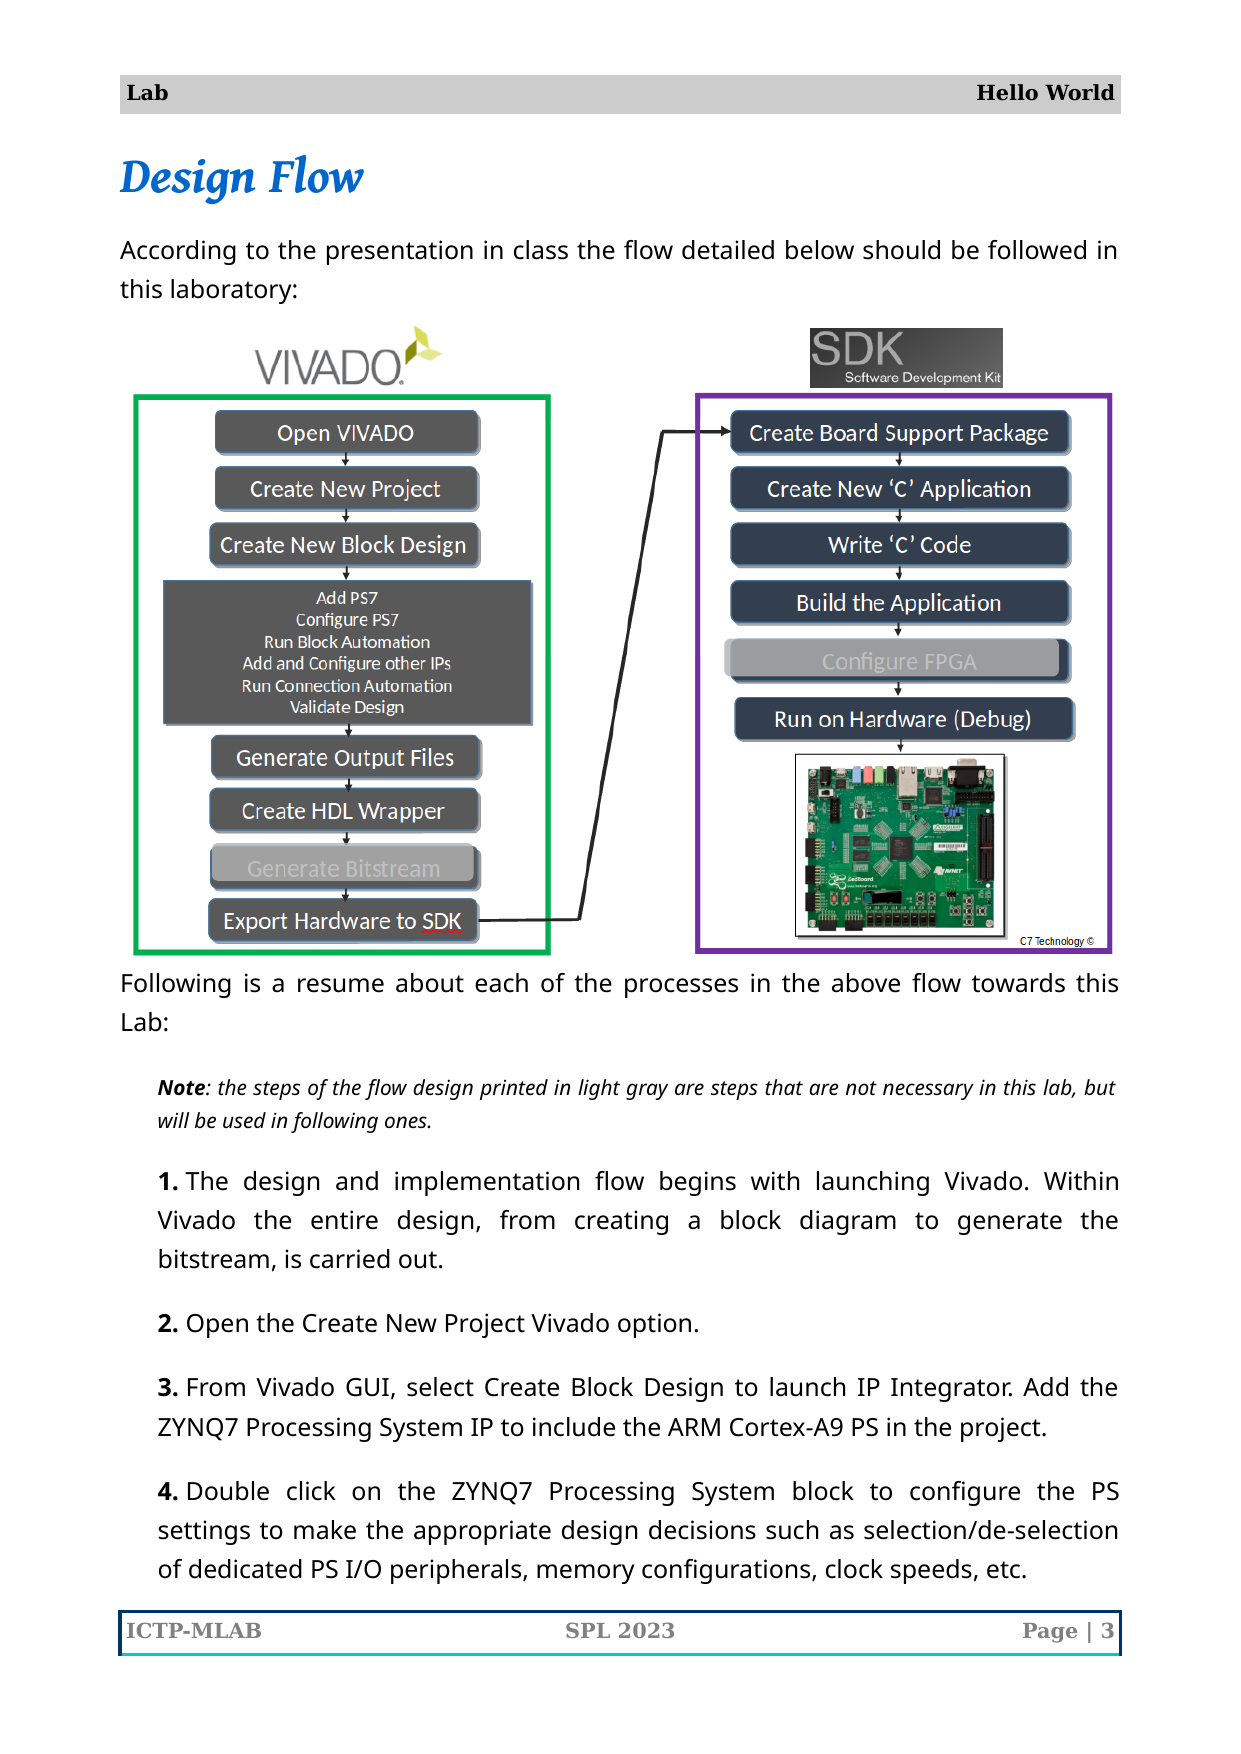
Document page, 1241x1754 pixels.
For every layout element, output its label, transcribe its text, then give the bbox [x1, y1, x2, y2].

text Following is a resume about each of the processes in the above flow towards this Lab: [120, 961, 1121, 1039]
text According to the presentation in class the flow detailed below should be followed in this laboratory: [120, 233, 1121, 306]
list Double click on the ZYNQ7 Processing System block to configure the PS settings to make the appropriate design decisions such as selection/de-selection of dedicated PS I/O peripherals, memory configurations, clock speeds, etc. [157, 1473, 1121, 1586]
list Open the Create New Project Vivado option. [157, 1306, 1121, 1340]
picture [120, 323, 1121, 961]
list The design and implementation flow begins with launching Vivado. Within Vivado the entire design, from creating a block diagram to generate the bitstream, is carried out. [157, 1163, 1121, 1276]
list Note: the steps of the flow design printed in light gray are steps that are not necessary in this lab, but will be used in following ones. [157, 1073, 1121, 1134]
list From Vivado GUI, select Create Block Design to launch IP Integrator. Add the ZYNQ7 Processing System IP to include the ARM Cortex-A9 PS in the project. [157, 1370, 1121, 1443]
subtitle Design Flow [120, 148, 1121, 206]
